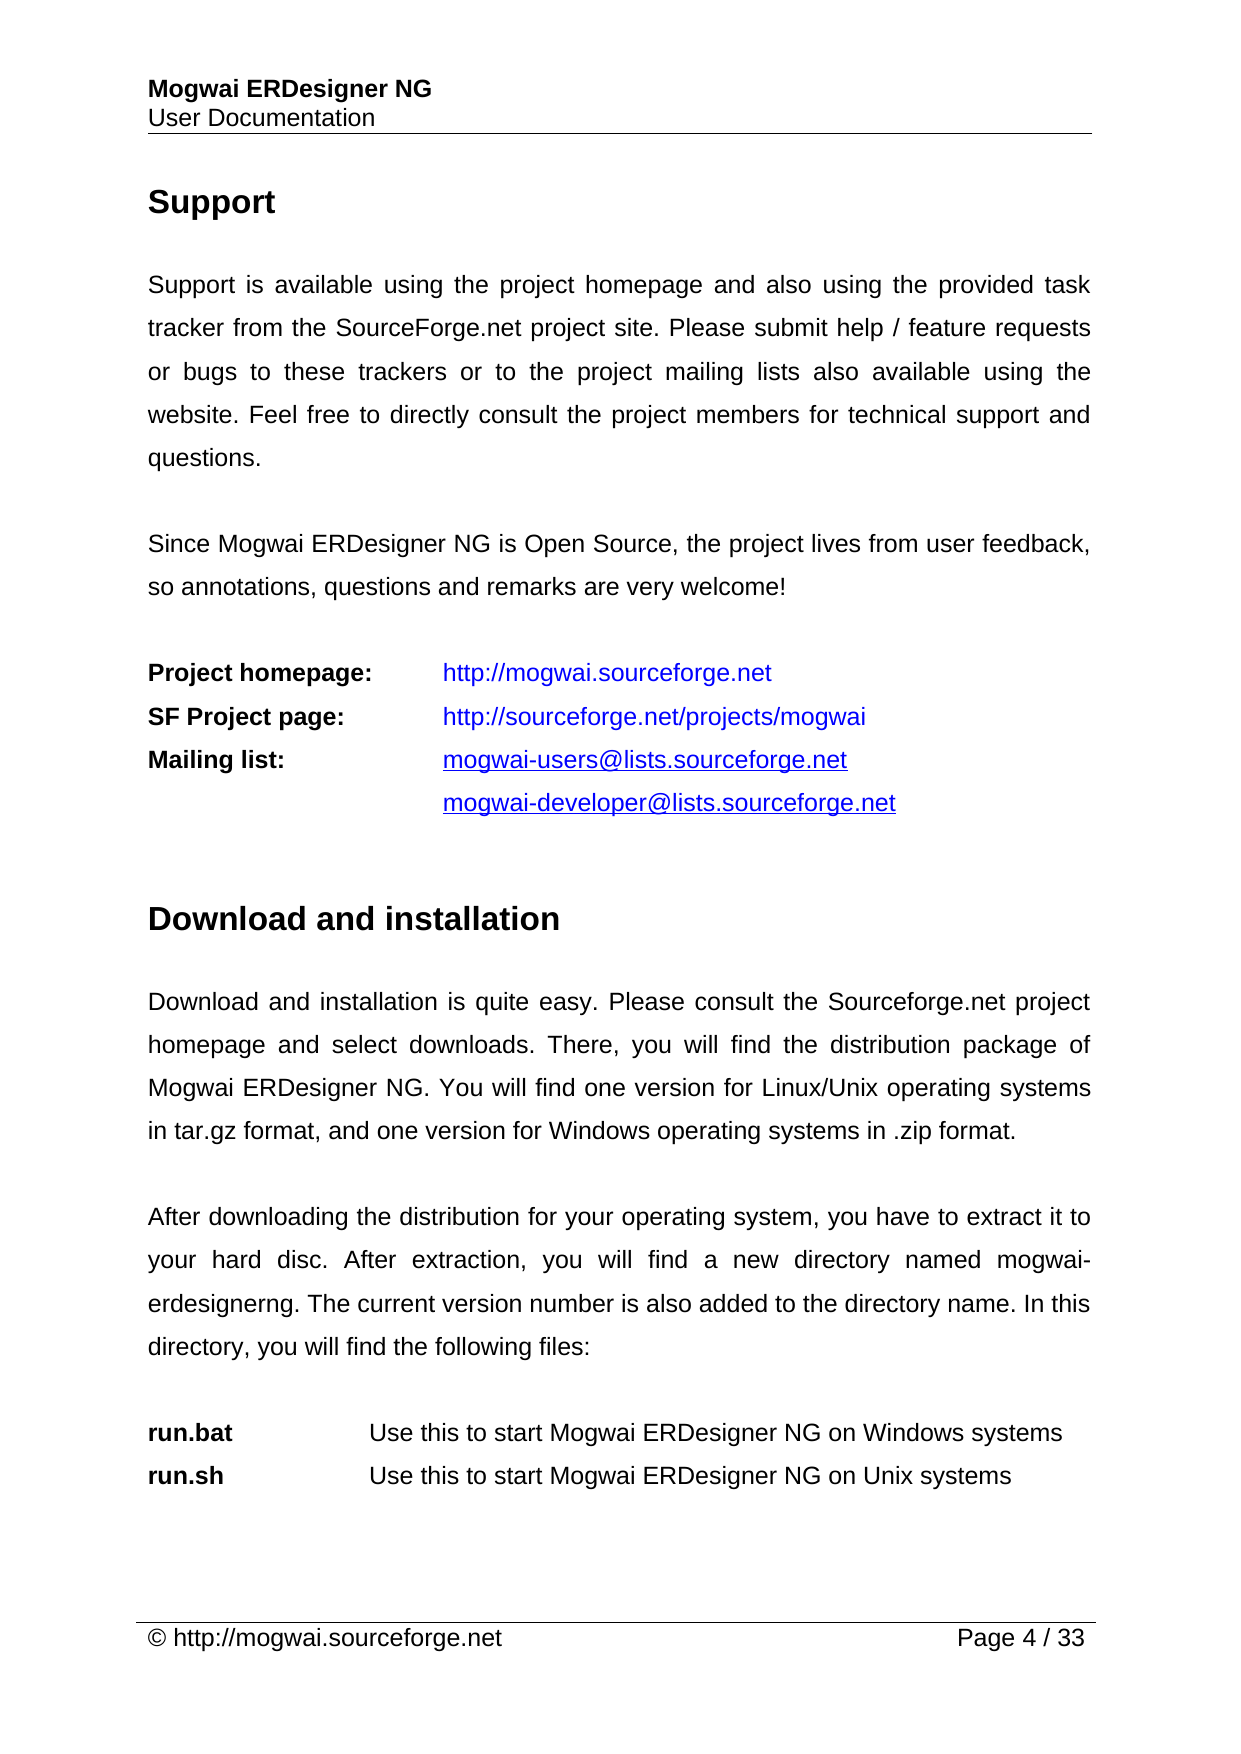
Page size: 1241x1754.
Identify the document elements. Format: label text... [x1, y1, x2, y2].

text run.bat Use this to start Mogwai ERDesigner NG on Windows systems [148, 1418, 1092, 1447]
text Project homepage: http://mogwai.sourceforge.net [148, 658, 1092, 687]
text After downloading the distribution for your operating system, you have to extract it to your hard disc. After extraction, you will find a new directory named mogwai-erdesignerng. The current version number is also added to the directory name. In this directory, you will find the following files: [148, 1202, 1092, 1361]
text Since Mogwai ERDesigner NG is Open Source, the project lives from user feedback, so annotations, questions and remarks are very welcome! [148, 529, 1092, 601]
text Support is available using the project homepage and also using the provided task tracker from the SourceForge.net project site. Please submit help / feature requests or bugs to these trackers or to the project mailing lists also available using the website. Feel free to directly consult the project members for technical support and questions. [148, 270, 1092, 471]
text SF Project page: http://sourceforge.net/projects/mogwai [148, 701, 1092, 730]
text run.sh Use this to start Mogwai ERDesigner NG on Unix systems [148, 1461, 1092, 1490]
subtitle Download and installation [148, 899, 1092, 937]
text Mailing list: mogwai-users@lists.sourceforge.net [148, 744, 1092, 773]
subtitle Support [148, 182, 1092, 221]
text mogwai-developer@lists.sourceforge.net [148, 788, 1092, 816]
text Download and installation is quite easy. Please consult the Sourceforge.net project homepage and select downloads. There, you will find the distribution package of Mogwai ERDesigner NG. You will find one version for Linux/Unix operating systems in tar.gz format, and one version for Windows operating systems in .zip format. [148, 987, 1092, 1145]
